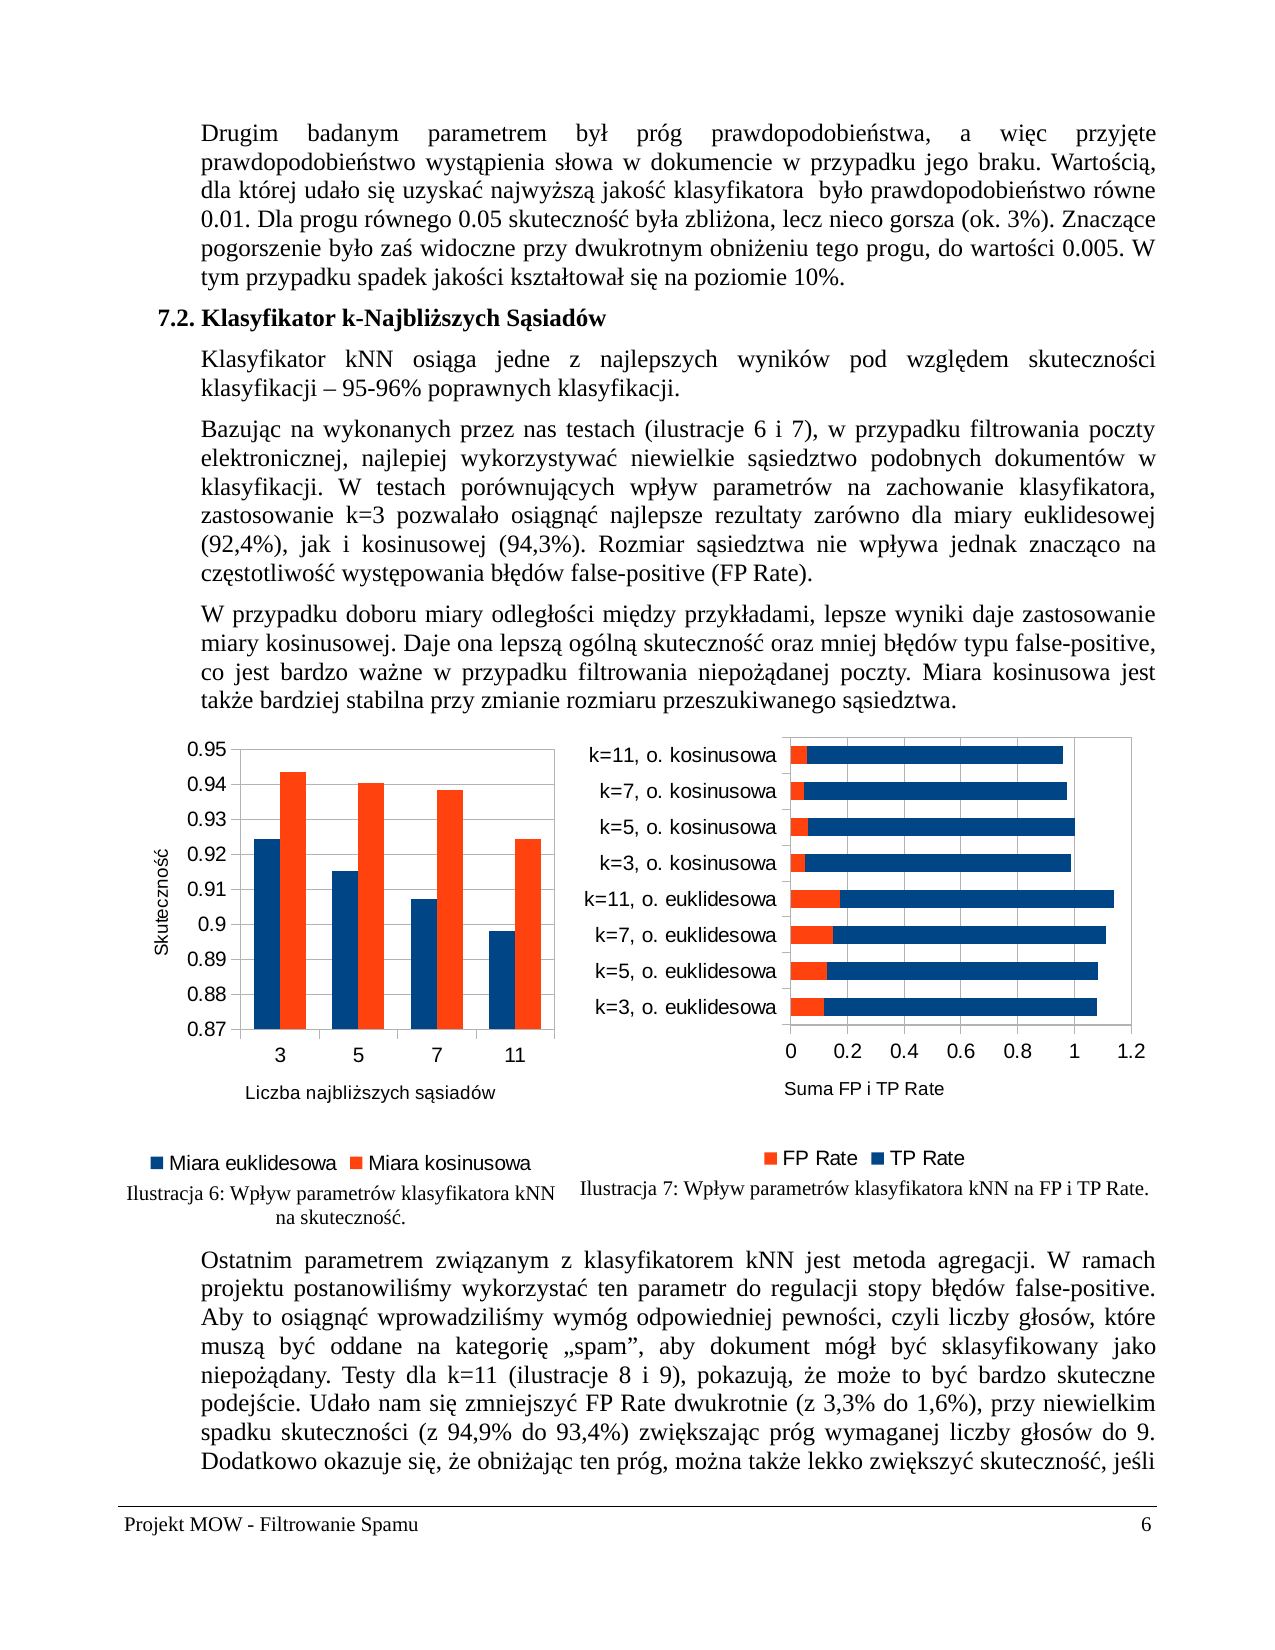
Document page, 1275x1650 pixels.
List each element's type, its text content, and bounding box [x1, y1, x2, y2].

list Klasyfikator kNN osiąga jedne z najlepszych wyników pod względem skuteczności klasyfikacji – 95-96% poprawnych klasyfikacji. [151, 344, 1157, 402]
list Klasyfikator k-Najbliższych Sąsiadów [151, 303, 1157, 332]
list Ilustracja 6: Wpływ parametrów klasyfikatora kNN na skuteczność. [118, 1181, 563, 1229]
list Ilustracja 7: Wpływ parametrów klasyfikatora kNN na FP i TP Rate. [572, 1177, 1157, 1200]
list Bazując na wykonanych przez nas testach (ilustracje 6 i 7), w przypadku filtrowania poczty elektronicznej, najlepiej wykorzystywać niewielkie sąsiedztwo podobnych dokumentów w klasyfikacji. W testach porównujących wpływ parametrów na zachowanie klasyfikatora, zastosowanie k=3 pozwalało osiągnąć najlepsze rezultaty zarówno dla miary euklidesowej (92,4%), jak i kosinusowej (94,3%). Rozmiar sąsiedztwa nie wpływa jednak znacząco na częstotliwość występowania błędów false-positive (FP Rate). [151, 414, 1157, 587]
list W przypadku doboru miary odległości między przykładami, lepsze wyniki daje zastosowanie miary kosinusowej. Daje ona lepszą ogólną skuteczność oraz mniej błędów typu false-positive, co jest bardzo ważne w przypadku filtrowania niepożądanej poczty. Miara kosinusowa jest także bardziej stabilna przy zmianie rozmiaru przeszukiwanego sąsiedztwa. [151, 599, 1157, 714]
list Drugim badanym parametrem był próg prawdopodobieństwa, a więc przyjęte prawdopodobieństwo wystąpienia słowa w dokumencie w przypadku jego braku. Wartością, dla której udało się uzyskać najwyższą jakość klasyfikatora było prawdopodobieństwo równe 0.01. Dla progu równego 0.05 skuteczność była zbliżona, lecz nieco gorsza (ok. 3%). Znaczące pogorszenie było zaś widoczne przy dwukrotnym obniżeniu tego progu, do wartości 0.005. W tym przypadku spadek jakości kształtował się na poziomie 10%. [151, 118, 1157, 291]
list Ostatnim parametrem związanym z klasyfikatorem kNN jest metoda agregacji. W ramach projektu postanowiliśmy wykorzystać ten parametr do regulacji stopy błędów false-positive. Aby to osiągnąć wprowadziliśmy wymóg odpowiedniej pewności, czyli liczby głosów, które muszą być oddane na kategorię „spam”, aby dokument mógł być sklasyfikowany jako niepożądany. Testy dla k=11 (ilustracje 8 i 9), pokazują, że może to być bardzo skuteczne podejście. Udało nam się zmniejszyć FP Rate dwukrotnie (z 3,3% do 1,6%), przy niewielkim spadku skuteczności (z 94,9% do 93,4%) zwiększając próg wymaganej liczby głosów do 9. Dodatkowo okazuje się, że obniżając ten próg, można także lekko zwiększyć skuteczność, jeśli FP Rate jest satysfakcjonujący. [118, 715, 1157, 1475]
